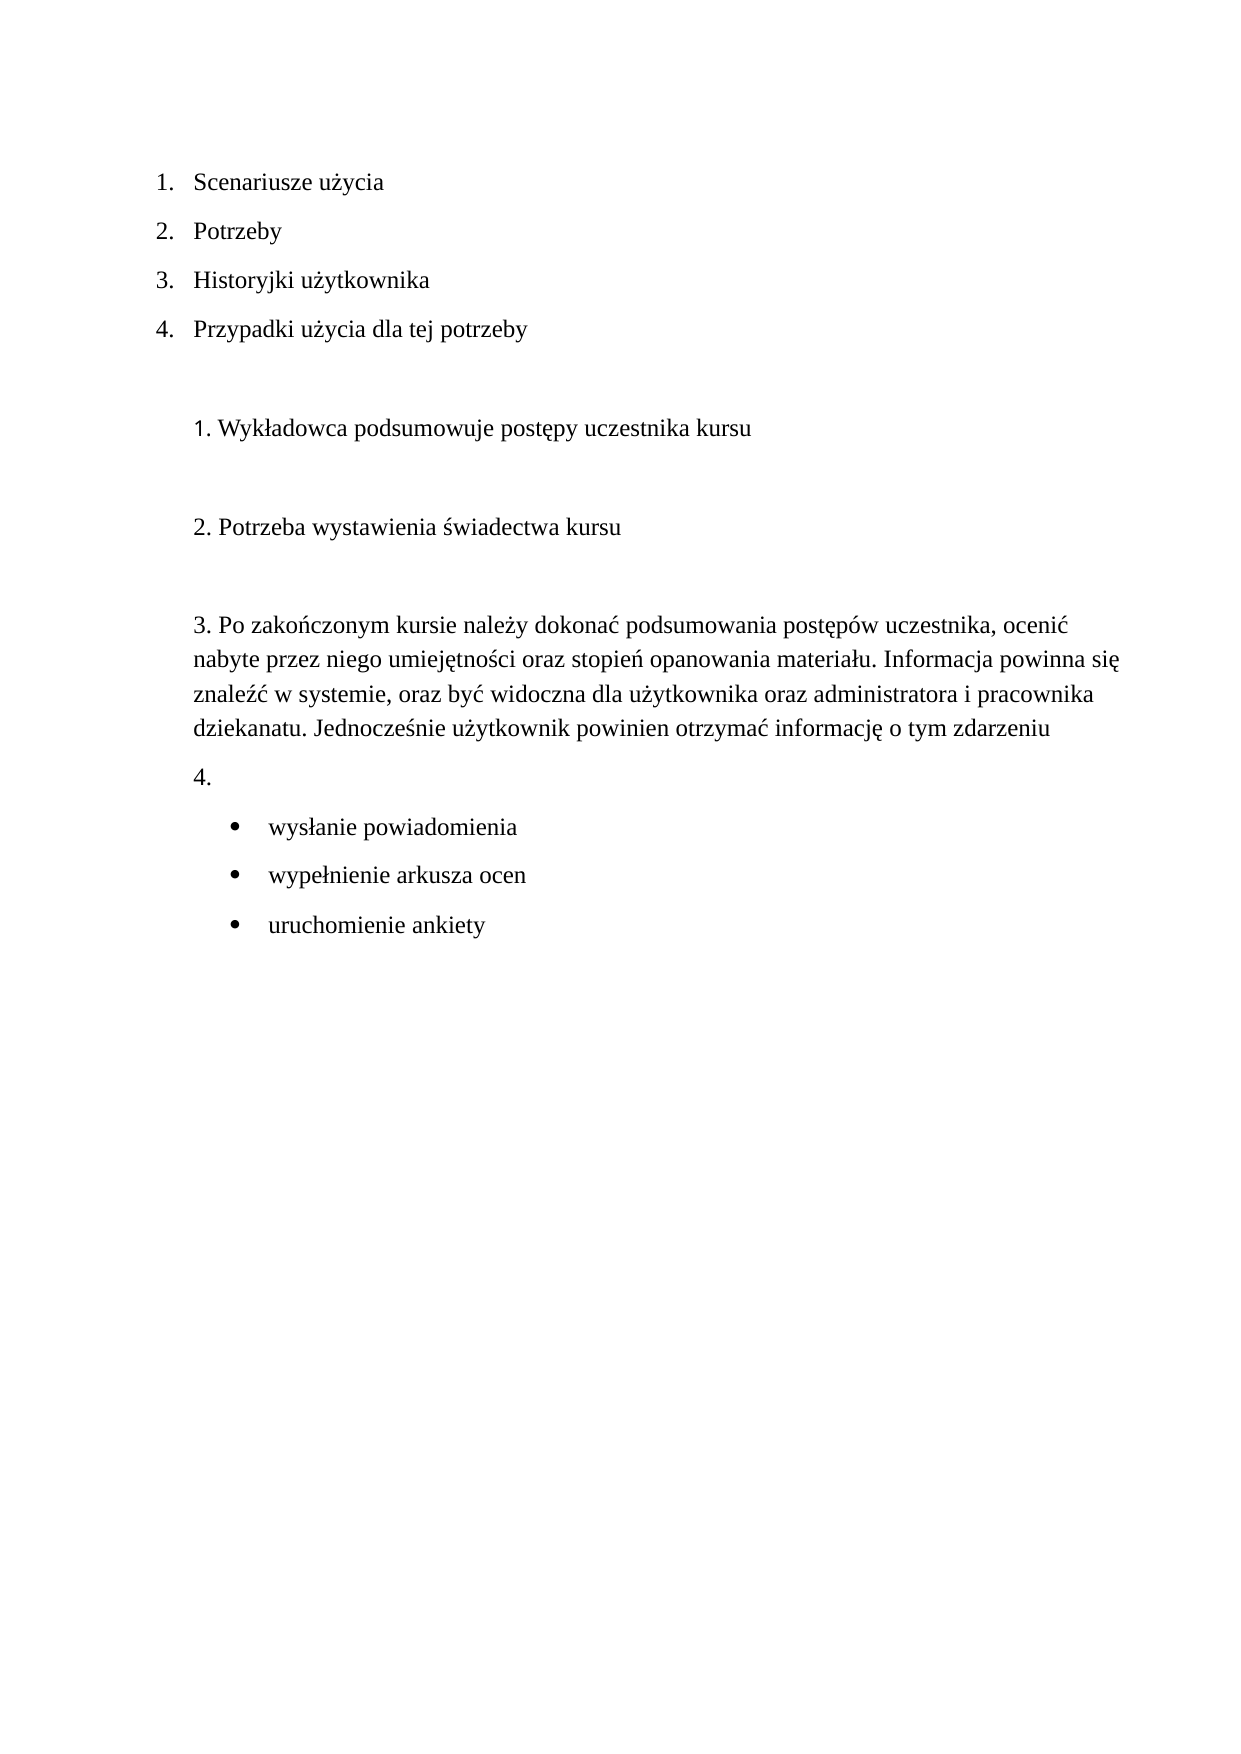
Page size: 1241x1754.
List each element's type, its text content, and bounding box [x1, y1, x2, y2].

list wysłanie powiadomienia [231, 812, 1122, 840]
list wypełnienie arkusza ocen [231, 861, 1122, 889]
list Potrzeby [156, 216, 1122, 245]
text 1. Wykładowca podsumowuje postępy uczestnika kursu [193, 412, 1122, 442]
text 4. [193, 762, 1122, 791]
list Scenariusze użycia [156, 167, 1122, 196]
list Historyjki użytkownika [156, 265, 1122, 294]
text 2. Potrzeba wystawienia świadectwa kursu [193, 512, 1122, 541]
list Przypadki użycia dla tej potrzeby [156, 314, 1122, 343]
text 3. Po zakończonym kursie należy dokonać podsumowania postępów uczestnika, ocenić nabyte przez niego umiejętności oraz stopień opanowania materiału. Informacja powinna się znaleźć w systemie, oraz być widoczna dla użytkownika oraz administratora i pracownika dziekanatu. Jednocześnie użytkownik powinien otrzymać informację o tym zdarzeniu [193, 610, 1122, 742]
list uruchomienie ankiety [231, 910, 1122, 938]
